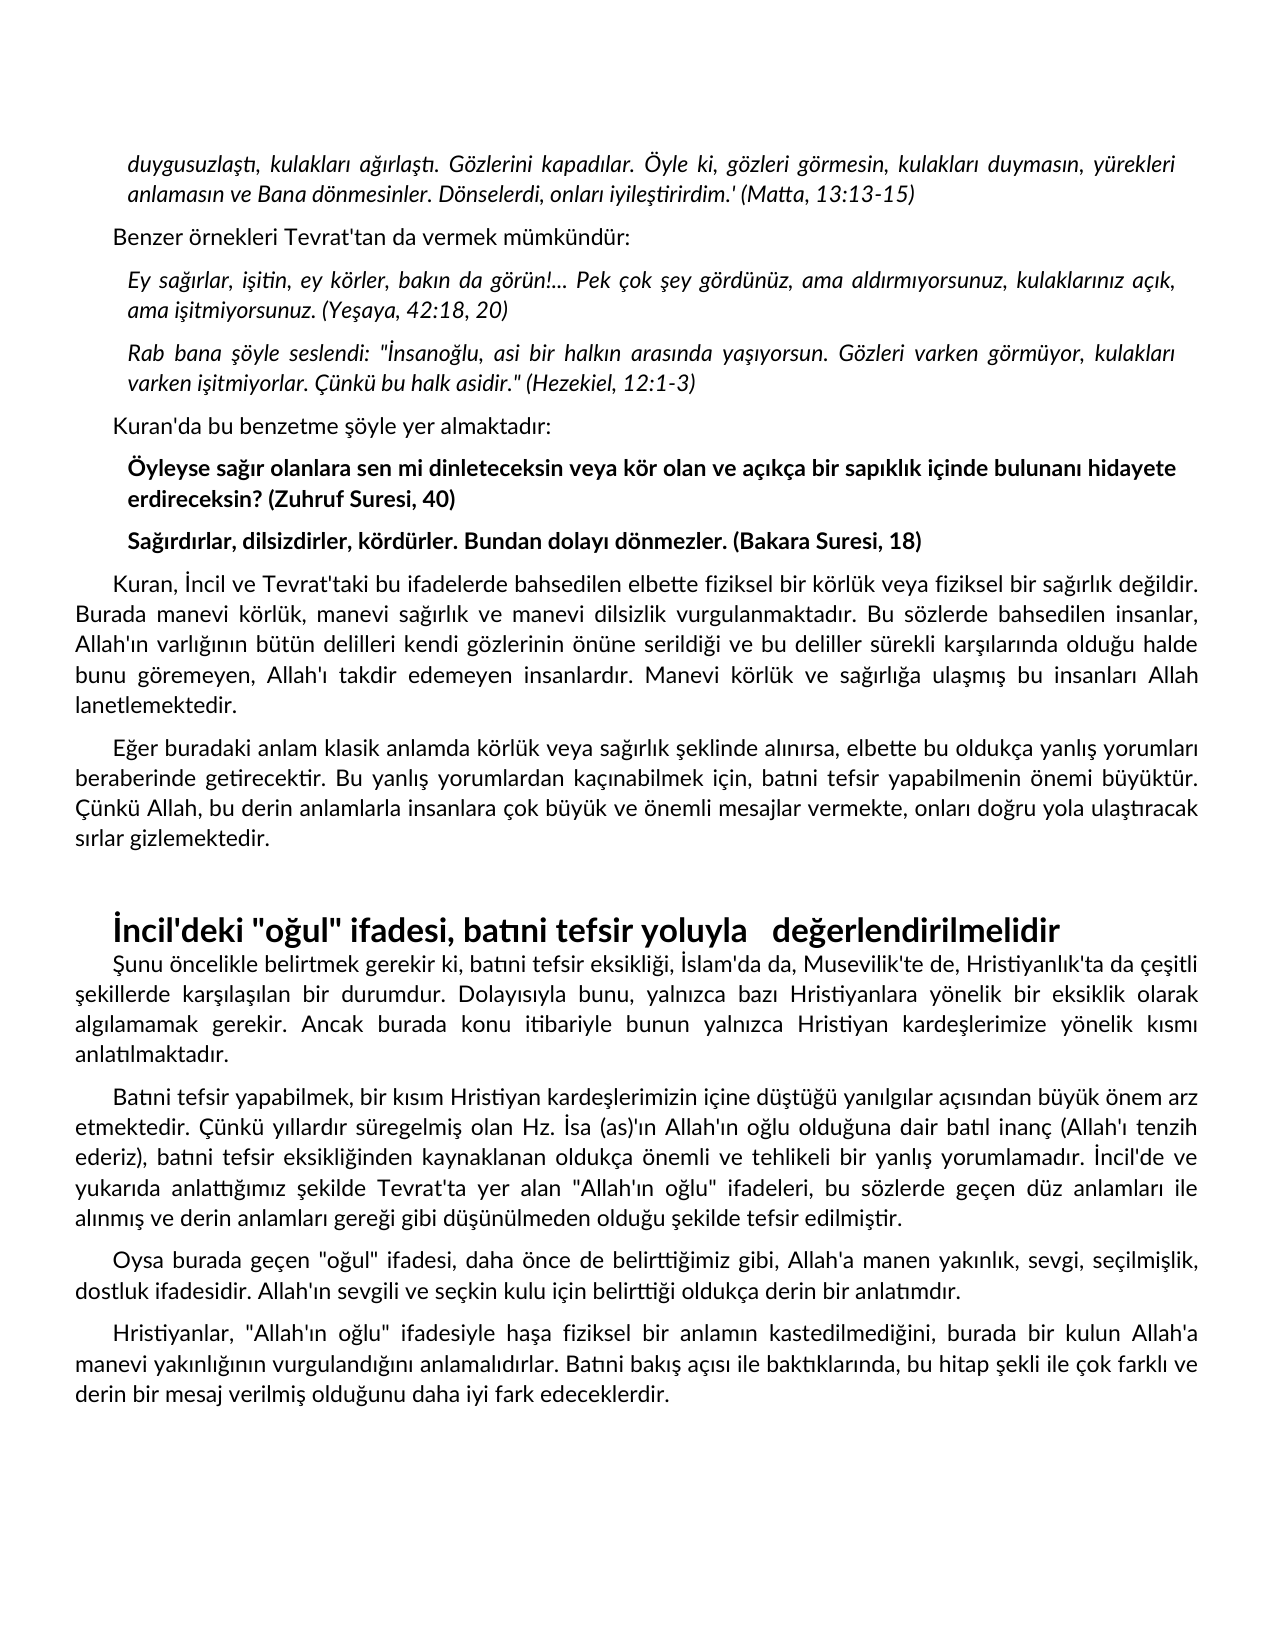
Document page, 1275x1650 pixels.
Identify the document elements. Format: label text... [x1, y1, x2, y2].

text Sağırdırlar, dilsizdirler, kördürler. Bundan dolayı dönmezler. (Bakara Suresi, 18) [127, 527, 1177, 554]
text Batıni tefsir yapabilmek, bir kısım Hristiyan kardeşlerimizin içine düştüğü yanılgılar açısından büyük önem arz etmektedir. Çünkü yıllardır süregelmiş olan Hz. İsa (as)'ın Allah'ın oğlu olduğuna dair batıl inanç (Allah'ı tenzih ederiz), batıni tefsir eksikliğinden kaynaklanan oldukça önemli ve tehlikeli bir yanlış yorumlamadır. İncil'de ve yukarıda anlattığımız şekilde Tevrat'ta yer alan "Allah'ın oğlu" ifadeleri, bu sözlerde geçen düz anlamları ile alınmış ve derin anlamları gereği gibi düşünülmeden olduğu şekilde tefsir edilmiştir. [75, 1083, 1200, 1231]
text Kuran, İncil ve Tevrat'taki bu ifadelerde bahsedilen elbette fiziksel bir körlük veya fiziksel bir sağırlık değildir. Burada manevi körlük, manevi sağırlık ve manevi dilsizlik vurgulanmaktadır. Bu sözlerde bahsedilen insanlar, Allah'ın varlığının bütün delilleri kendi gözlerinin önüne serildiği ve bu deliller sürekli karşılarında olduğu halde bunu göremeyen, Allah'ı takdir edemeyen insanlardır. Manevi körlük ve sağırlığa ulaşmış bu insanları Allah lanetlemektedir. [75, 570, 1200, 718]
text Ey sağırlar, işitin, ey körler, bakın da görün!... Pek çok şey gördünüz, ama aldırmıyorsunuz, kulaklarınız açık, ama işitmiyorsunuz. (Yeşaya, 42:18, 20) [127, 266, 1177, 323]
text Hristiyanlar, "Allah'ın oğlu" ifadesiyle haşa fiziksel bir anlamın kastedilmediğini, burada bir kulun Allah'a manevi yakınlığının vurgulandığını anlamalıdırlar. Batıni bakış açısı ile baktıklarında, bu hitap şekli ile çok farklı ve derin bir mesaj verilmiş olduğunu daha iyi fark edeceklerdir. [75, 1319, 1200, 1407]
text Benzer örnekleri Tevrat'tan da vermek mümkündür: [75, 223, 1200, 250]
text Öyleyse sağır olanlara sen mi dinleteceksin veya kör olan ve açıkça bir sapıklık içinde bulunanı hidayete erdireceksin? (Zuhruf Suresi, 40) [127, 454, 1177, 512]
text Şunu öncelikle belirtmek gerekir ki, batıni tefsir eksikliği, İslam'da da, Musevilik'te de, Hristiyanlık'ta da çeşitli şekillerde karşılaşılan bir durumdur. Dolayısıyla bunu, yalnızca bazı Hristiyanlara yönelik bir eksiklik olarak algılamamak gerekir. Ancak burada konu itibariyle bunun yalnızca Hristiyan kardeşlerimize yönelik kısmı anlatılmaktadır. [75, 949, 1200, 1067]
text Rab bana şöyle seslendi: "İnsanoğlu, asi bir halkın arasında yaşıyorsun. Gözleri varken görmüyor, kulakları varken işitmiyorlar. Çünkü bu halk asidir." (Hezekiel, 12:1-3) [127, 338, 1177, 396]
text Eğer buradaki anlam klasik anlamda körlük veya sağırlık şeklinde alınırsa, elbette bu oldukça yanlış yorumları beraberinde getirecektir. Bu yanlış yorumlardan kaçınabilmek için, batıni tefsir yapabilmenin önemi büyüktür. Çünkü Allah, bu derin anlamlarla insanlara çok büyük ve önemli mesajlar vermekte, onları doğru yola ulaştıracak sırlar gizlemektedir. [75, 733, 1200, 851]
text Kuran'da bu benzetme şöyle yer almaktadır: [75, 411, 1200, 439]
text duygusuzlaştı, kulakları ağırlaştı. Gözlerini kapadılar. Öyle ki, gözleri görmesin, kulakları duymasın, yürekleri anlamasın ve Bana dönmesinler. Dönselerdi, onları iyileştirirdim.' (Matta, 13:13-15) [127, 150, 1177, 208]
subtitle İncil'deki "oğul" ifadesi, batıni tefsir yoluyla değerlendirilmelidir [112, 909, 1200, 949]
text Oysa burada geçen "oğul" ifadesi, daha önce de belirttiğimiz gibi, Allah'a manen yakınlık, sevgi, seçilmişlik, dostluk ifadesidir. Allah'ın sevgili ve seçkin kulu için belirttiği oldukça derin bir anlatımdır. [75, 1246, 1200, 1304]
